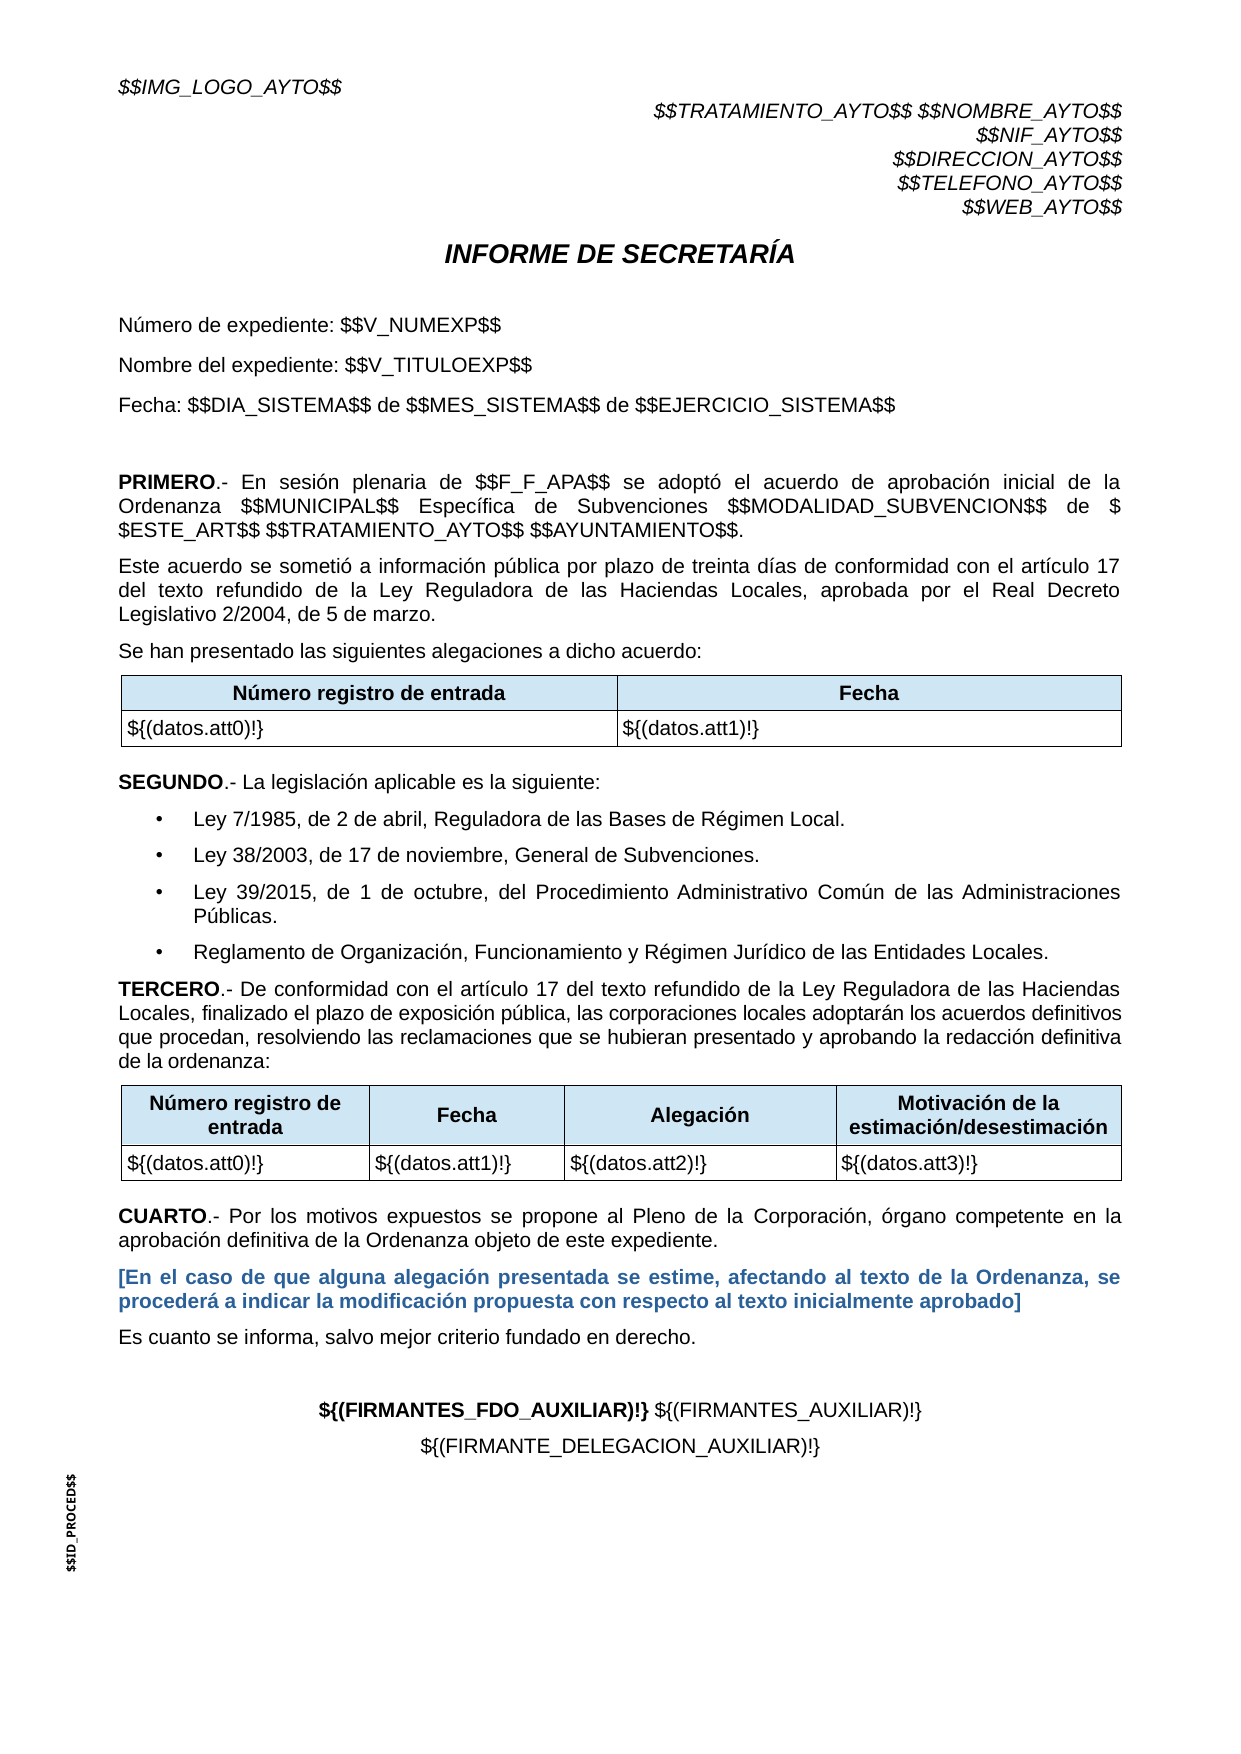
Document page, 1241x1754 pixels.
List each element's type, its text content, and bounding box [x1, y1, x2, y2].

text Es cuanto se informa, salvo mejor criterio fundado en derecho. [118, 1325, 1122, 1349]
list Ley 39/2015, de 1 de octubre, del Procedimiento Administrativo Común de las Administraciones Públicas. [156, 879, 1122, 928]
table_header Número registro de entrada [122, 676, 617, 710]
text INFORME DE SECRETARÍA [118, 238, 1122, 269]
table_cell ${(datos.att1)!} [370, 1146, 564, 1180]
text PRIMERO.- En sesión plenaria de $$F_F_APA$$ se adoptó el acuerdo de aprobación inicial de la Ordenanza $$MUNICIPAL$$ Específica de Subvenciones $$MODALIDAD_SUBVENCION$$ de $$ESTE_ART$$ $$TRATAMIENTO_AYTO$$ $$AYUNTAMIENTO$$. [118, 470, 1122, 542]
text TERCERO.- De conformidad con el artículo 17 del texto refundido de la Ley Reguladora de las Haciendas Locales, finalizado el plazo de exposición pública, las corporaciones locales adoptarán los acuerdos definitivos que procedan, resolviendo las reclamaciones que se hubieran presentado y aprobando la redacción definitiva de la ordenanza: [118, 977, 1122, 1072]
text [En el caso de que alguna alegación presentada se estime, afectando al texto de la Ordenanza, se procederá a indicar la modificación propuesta con respecto al texto inicialmente aprobado] [118, 1264, 1122, 1312]
text ${(FIRMANTE_DELEGACION_AUXILIAR)!} [118, 1434, 1122, 1458]
table_cell ${(datos.att2)!} [565, 1146, 836, 1180]
table_header Alegación [565, 1086, 836, 1144]
list Ley 7/1985, de 2 de abril, Reguladora de las Bases de Régimen Local. [156, 806, 1122, 831]
table_header Fecha [370, 1086, 564, 1144]
list Reglamento de Organización, Funcionamiento y Régimen Jurídico de las Entidades Locales. [156, 940, 1122, 964]
text SEGUNDO.- La legislación aplicable es la siguiente: [118, 770, 1122, 794]
table_header Número registro de entrada [122, 1086, 369, 1144]
table_header Motivación de la estimación/desestimación [837, 1086, 1121, 1144]
text Se han presentado las siguientes alegaciones a dicho acuerdo: [118, 638, 1122, 662]
table_cell ${(datos.att1)!} [618, 711, 1121, 746]
text [#if FIRMANTES!?length > 1] [#assign FIRMANTES_FDO_AUXILIAR="Fdo:"] [#assign FIRMANTES_AUXILIAR=FIRMANTES] [#else] [#assign FIRMANTES_FDO_AUXILIAR="Fdo:"] [#assign FIRMANTES_AUXILIAR="El/La Secretario/a"] [/#if] [#if FIRMANTE_DELEGACION!?length > 1] [#assign FIRMANTE_DELEGACION_AUXILIAR=FIRMANTE_DELEGACION] [/#if]${(FIRMANTES_FDO_AUXILIAR)!} ${(FIRMANTES_AUXILIAR)!} [118, 1398, 1122, 1422]
table_cell ${(datos.att0)!}<jooscript> <insert-around element="table:table-row"> [#if DATOS_ALEGACIONES??] [#assign DATOS_ALEGACIONES_AUXILIAR=DATOS_ALEGACIONES] [/#if] [#if TAB_DATOS_ALEGACIONES??] [#assign DATOS_ALEGACIONES_AUXILIAR=TAB_DATOS_ALEGACIONES] [/#if] [#if DATOS_ALEGACIONES_AUXILIAR?? &amp;&amp; DATOS_ALEGACIONES_AUXILIAR?is_enumerable] [#list DATOS_ALEGACIONES_AUXILIAR as datos] <content/> [/#list] [/#if] </insert-around> </jooscript> [122, 711, 617, 746]
text Nombre del expediente: $$V_TITULOEXP$$ [118, 353, 1122, 377]
text Este acuerdo se sometió a información pública por plazo de treinta días de conformidad con el artículo 17 del texto refundido de la Ley Reguladora de las Haciendas Locales, aprobada por el Real Decreto Legislativo 2/2004, de 5 de marzo. [118, 554, 1122, 626]
text CUARTO.- Por los motivos expuestos se propone al Pleno de la Corporación, órgano competente en la aprobación definitiva de la Ordenanza objeto de este expediente. [118, 1204, 1122, 1252]
table_cell ${(datos.att3)!} [837, 1146, 1121, 1180]
text Número de expediente: $$V_NUMEXP$$ [118, 313, 1122, 337]
text Fecha: $$DIA_SISTEMA$$ de $$MES_SISTEMA$$ de $$EJERCICIO_SISTEMA$$ [118, 393, 1122, 417]
list Ley 38/2003, de 17 de noviembre, General de Subvenciones. [156, 843, 1122, 867]
table_header Fecha [618, 676, 1121, 710]
